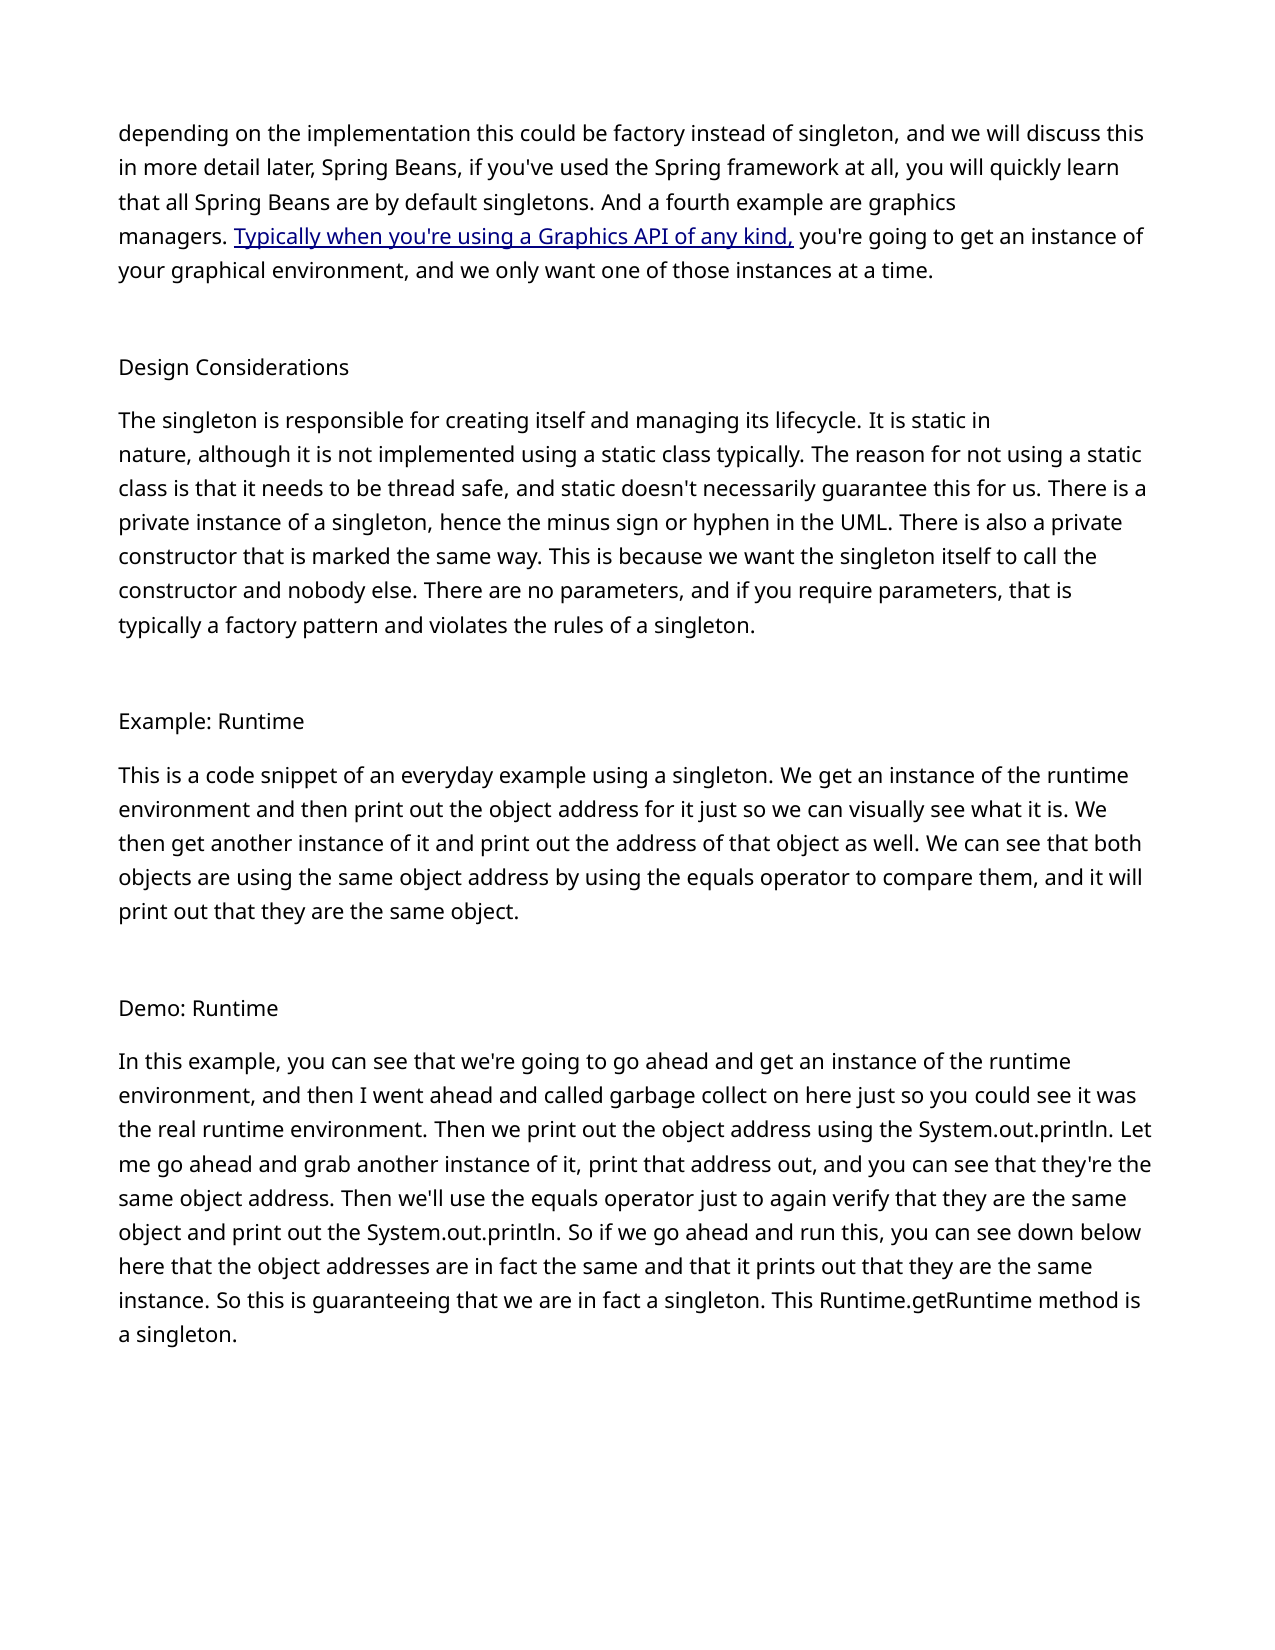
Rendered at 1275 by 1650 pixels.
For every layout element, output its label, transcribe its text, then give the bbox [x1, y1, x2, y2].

subtitle Example: Runtime [118, 706, 1157, 736]
subtitle Demo: Runtime [118, 993, 1157, 1023]
subtitle Design Considerations [118, 351, 1157, 381]
text The singleton is responsible for creating itself and managing its lifecycle. It is static in nature, although it is not implemented using a static class typically. The reason for not using a static class is that it needs to be thread safe, and static doesn't necessarily guarantee this for us. There is a private instance of a singleton, hence the minus sign or hyphen in the UML. There is also a private constructor that is marked the same way. This is because we want the singleton itself to call the constructor and nobody else. There are no parameters, and if you require parameters, that is typically a factory pattern and violates the rules of a singleton. [118, 405, 1157, 639]
text depending on the implementation this could be factory instead of singleton, and we will discuss this in more detail later, Spring Beans, if you've used the Spring framework at all, you will quickly learn that all Spring Beans are by default singletons. And a fourth example are graphics managers. Typically when you're using a Graphics API of any kind, you're going to get an instance of your graphical environment, and we only want one of those instances at a time. [118, 118, 1157, 284]
text In this example, you can see that we're going to go ahead and get an instance of the runtime environment, and then I went ahead and called garbage collect on here just so you could see it was the real runtime environment. Then we print out the object address using the System.out.println. Let me go ahead and grab another instance of it, print that address out, and you can see that they're the same object address. Then we'll use the equals operator just to again verify that they are the same object and print out the System.out.println. So if we go ahead and run this, you can see down below here that the object addresses are in fact the same and that it prints out that they are the same instance. So this is guaranteeing that we are in fact a singleton. This Runtime.getRuntime method is a singleton. [118, 1046, 1157, 1349]
text This is a code snippet of an everyday example using a singleton. We get an instance of the runtime environment and then print out the object address for it just so we can visually see what it is. We then get another instance of it and print out the address of that object as well. We can see that both objects are using the same object address by using the equals operator to compare them, and it will print out that they are the same object. [118, 759, 1157, 926]
